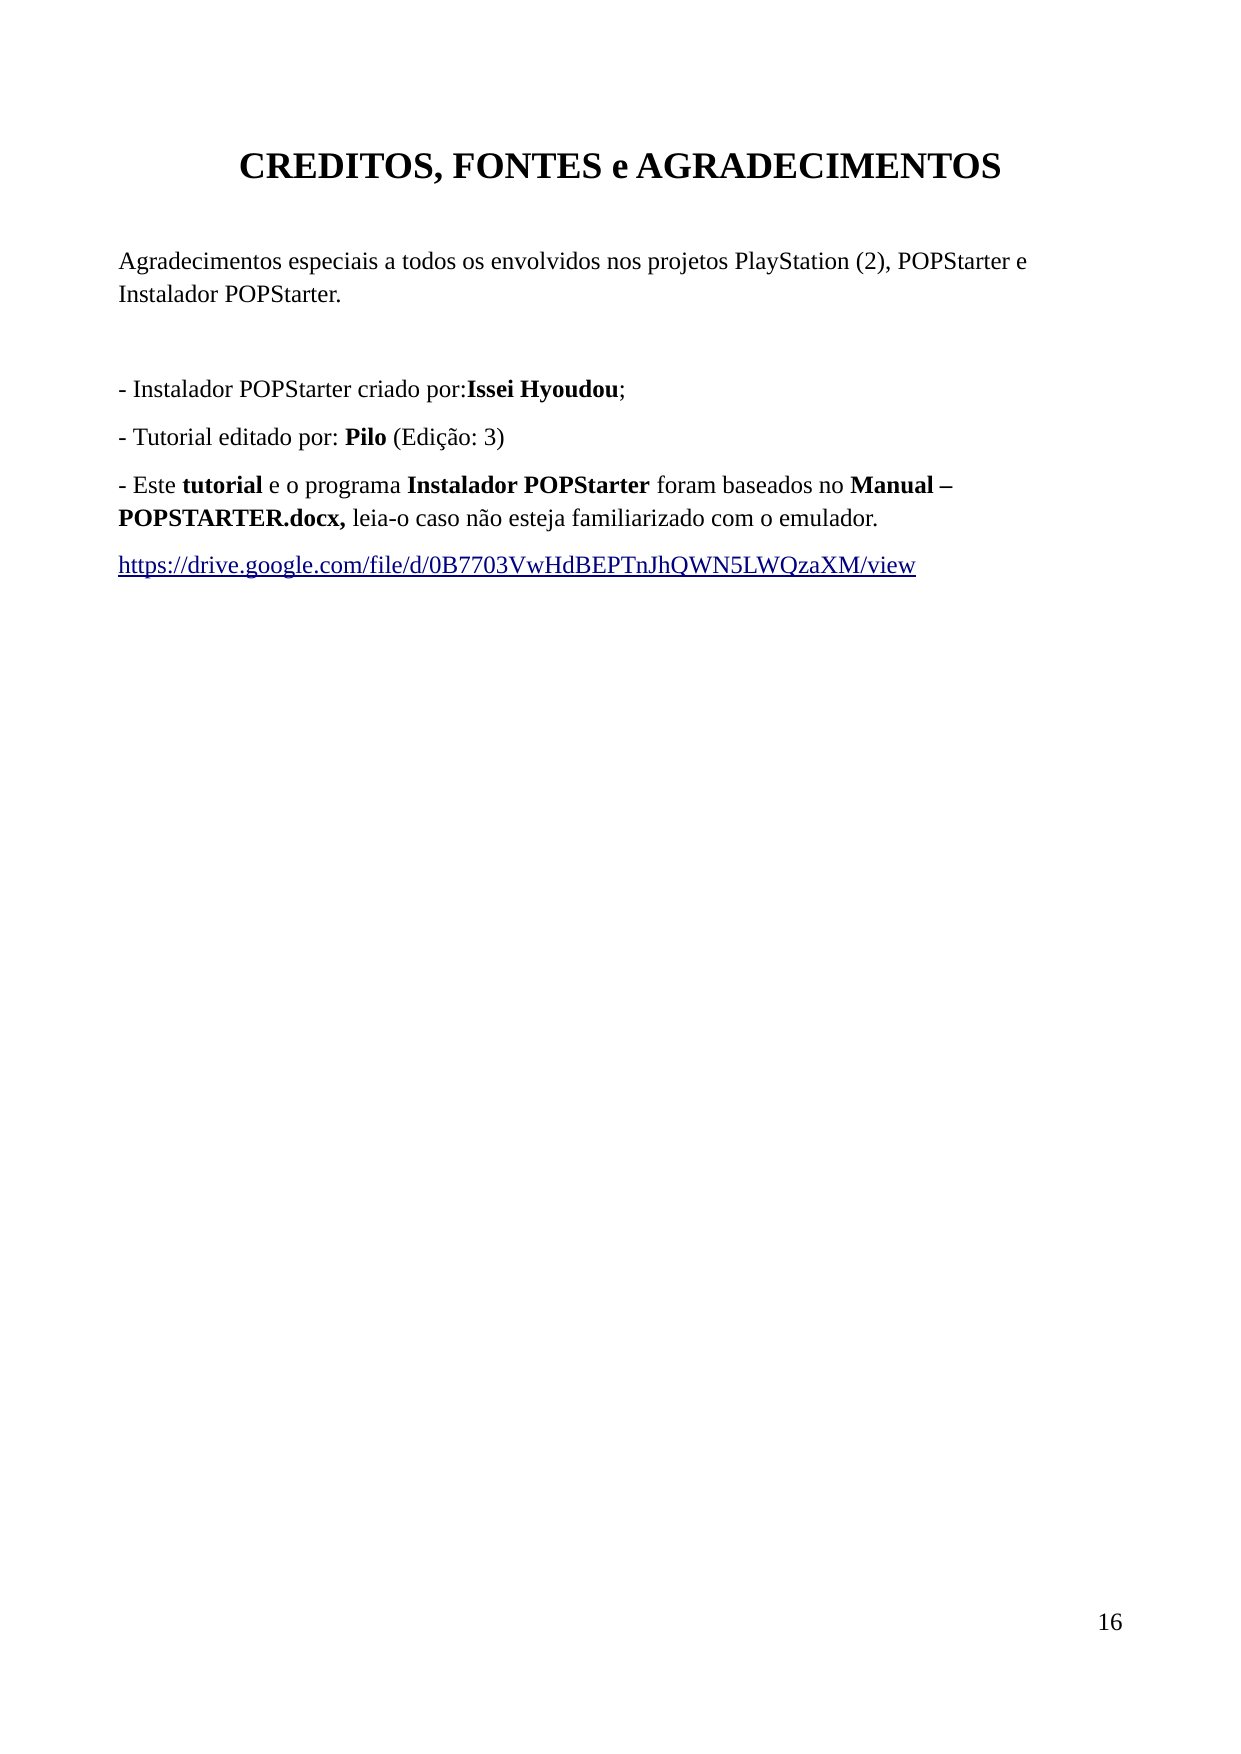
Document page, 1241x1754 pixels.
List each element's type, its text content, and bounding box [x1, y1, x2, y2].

text - Este tutorial e o programa Instalador POPStarter foram baseados no Manual – POPSTARTER.docx, leia-o caso não esteja familiarizado com o emulador. [118, 470, 1122, 532]
text https://drive.google.com/file/d/0B7703VwHdBEPTnJhQWN5LWQzaXM/view [118, 550, 1122, 579]
subtitle CREDITOS, FONTES e AGRADECIMENTOS [118, 143, 1122, 186]
text Agradecimentos especiais a todos os envolvidos nos projetos PlayStation (2), POPStarter e Instalador POPStarter. [118, 246, 1122, 308]
text - Tutorial editado por: Pilo (Edição: 3) [118, 422, 1122, 451]
text - Instalador POPStarter criado por:Issei Hyoudou; [118, 374, 1122, 403]
